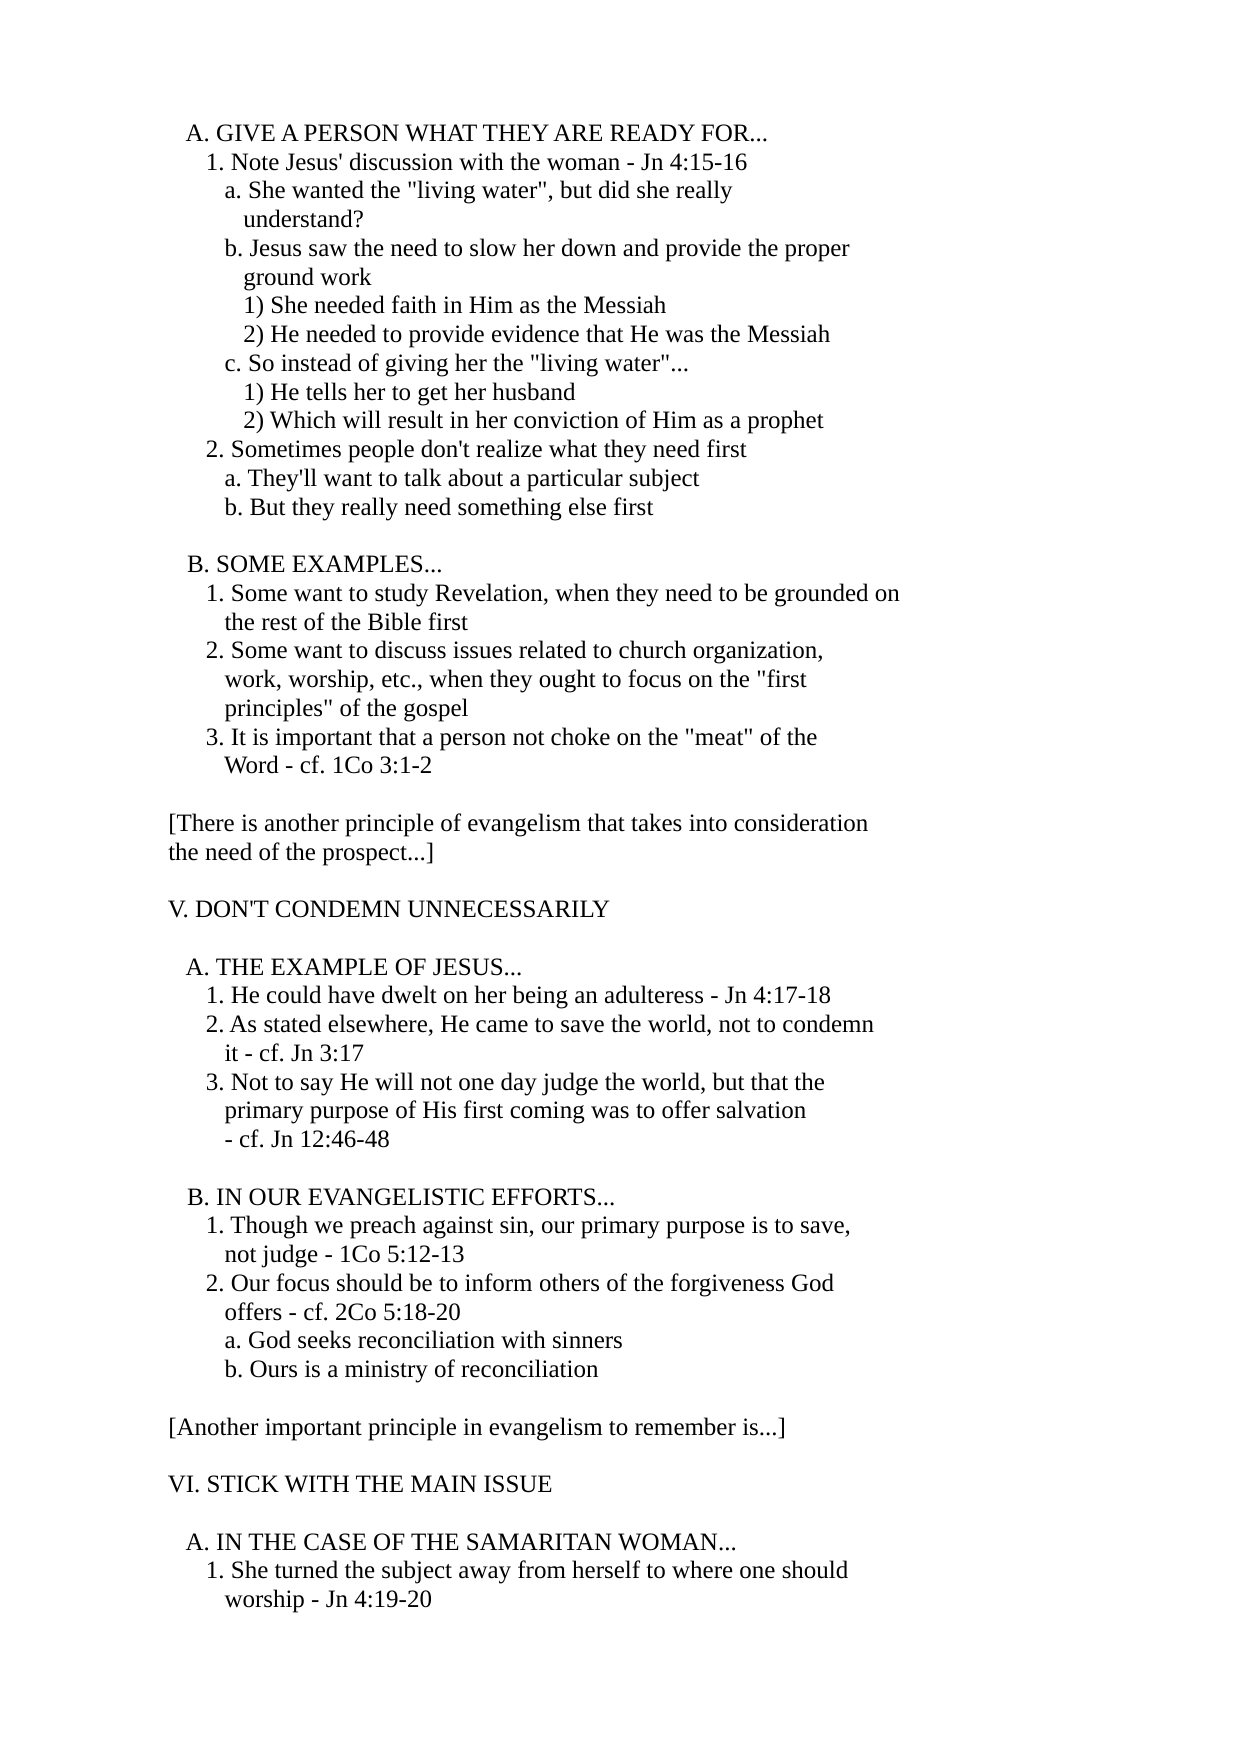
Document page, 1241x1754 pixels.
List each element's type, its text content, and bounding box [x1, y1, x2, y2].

text the rest of the Bible first [118, 607, 1122, 636]
text A. THE EXAMPLE OF JESUS... [118, 952, 1122, 981]
text a. God seeks reconciliation with sinners [118, 1326, 1122, 1354]
text 2. Some want to discuss issues related to church organization, [118, 636, 1122, 664]
text 2. As stated elsewhere, He came to save the world, not to condemn [118, 1009, 1122, 1038]
text V. DON'T CONDEMN UNNECESSARILY [118, 894, 1122, 923]
text 2. Sometimes people don't realize what they need first [118, 434, 1122, 463]
text 1) She needed faith in Him as the Messiah [118, 291, 1122, 319]
text offers - cf. 2Co 5:18-20 [118, 1297, 1122, 1326]
text B. IN OUR EVANGELISTIC EFFORTS... [118, 1182, 1122, 1211]
text 1) He tells her to get her husband [118, 377, 1122, 406]
text 3. Not to say He will not one day judge the world, but that the [118, 1067, 1122, 1096]
text a. She wanted the "living water", but did she really [118, 176, 1122, 204]
text 1. He could have dwelt on her being an adulteress - Jn 4:17-18 [118, 981, 1122, 1009]
text b. Ours is a ministry of reconciliation [118, 1354, 1122, 1383]
text Word - cf. 1Co 3:1-2 [118, 751, 1122, 779]
text - cf. Jn 12:46-48 [118, 1124, 1122, 1153]
text 1. She turned the subject away from herself to where one should [118, 1556, 1122, 1584]
text VI. STICK WITH THE MAIN ISSUE [118, 1469, 1122, 1498]
text 1. Though we preach against sin, our primary purpose is to save, [118, 1211, 1122, 1239]
text work, worship, etc., when they ought to focus on the "first [118, 664, 1122, 693]
text 2) He needed to provide evidence that He was the Messiah [118, 319, 1122, 348]
text 3. It is important that a person not choke on the "meat" of the [118, 722, 1122, 751]
text 1. Some want to study Revelation, when they need to be grounded on [118, 578, 1122, 607]
text ground work [118, 262, 1122, 291]
text the need of the prospect...] [118, 837, 1122, 866]
text b. But they really need something else first [118, 492, 1122, 521]
text [There is another principle of evangelism that takes into consideration [118, 808, 1122, 837]
text understand? [118, 204, 1122, 233]
text 1. Note Jesus' discussion with the woman - Jn 4:15-16 [118, 147, 1122, 176]
text it - cf. Jn 3:17 [118, 1038, 1122, 1067]
text primary purpose of His first coming was to offer salvation [118, 1096, 1122, 1124]
text A. IN THE CASE OF THE SAMARITAN WOMAN... [118, 1527, 1122, 1556]
text 2. Our focus should be to inform others of the forgiveness God [118, 1268, 1122, 1297]
text B. SOME EXAMPLES... [118, 549, 1122, 578]
text not judge - 1Co 5:12-13 [118, 1239, 1122, 1268]
text A. GIVE A PERSON WHAT THEY ARE READY FOR... [118, 118, 1122, 147]
text principles" of the gospel [118, 693, 1122, 722]
text c. So instead of giving her the "living water"... [118, 348, 1122, 377]
text [Another important principle in evangelism to remember is...] [118, 1412, 1122, 1441]
text worship - Jn 4:19-20 [118, 1584, 1122, 1613]
text 2) Which will result in her conviction of Him as a prophet [118, 406, 1122, 434]
text a. They'll want to talk about a particular subject [118, 463, 1122, 492]
text b. Jesus saw the need to slow her down and provide the proper [118, 233, 1122, 262]
